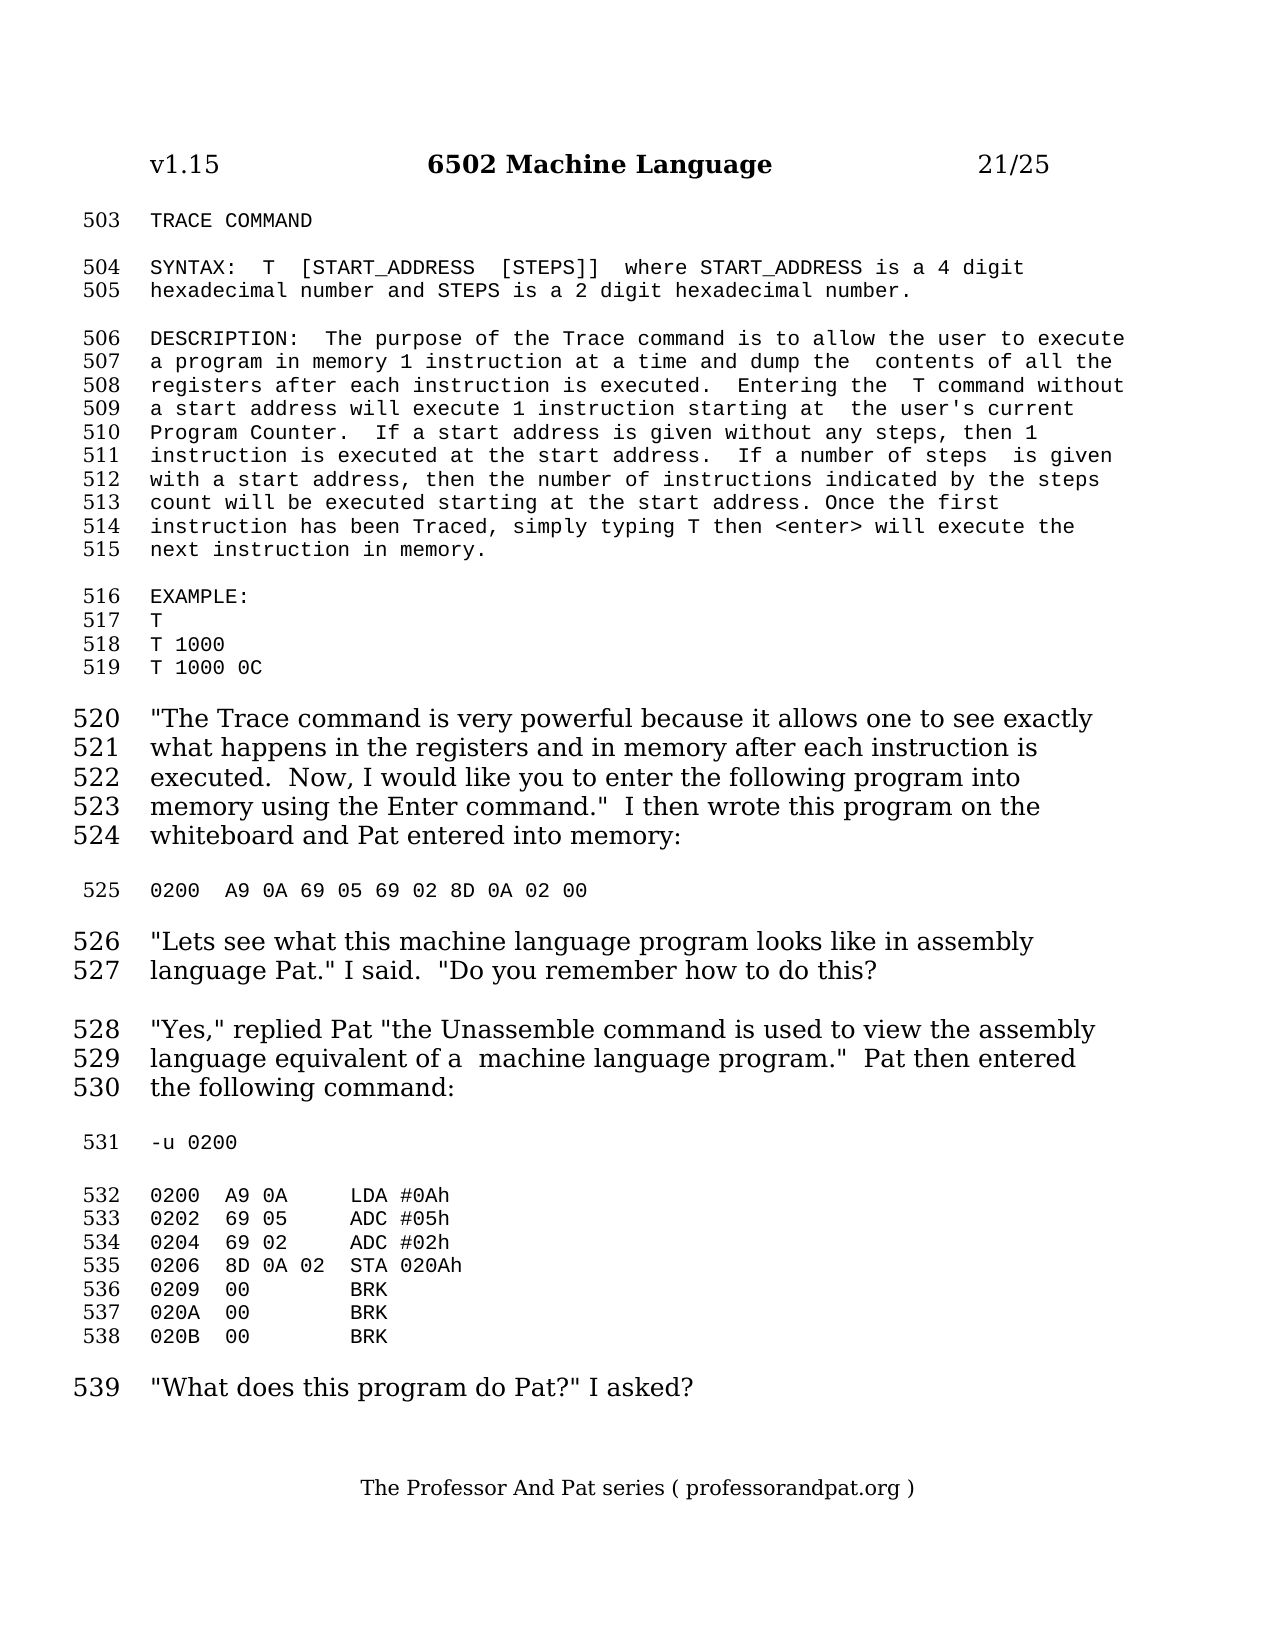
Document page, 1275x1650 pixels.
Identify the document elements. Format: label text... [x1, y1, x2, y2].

text 0202 69 05 ADC #05h [150, 1208, 1125, 1232]
text 020A 00 BRK [150, 1302, 1125, 1326]
text "What does this program do Pat?" I asked? [150, 1373, 1125, 1402]
text 0206 8D 0A 02 STA 020Ah [150, 1255, 1125, 1279]
text T 1000 [150, 634, 1125, 657]
text 0204 69 02 ADC #02h [150, 1232, 1125, 1255]
text T 1000 0C [150, 657, 1125, 681]
text 0200 A9 0A 69 05 69 02 8D 0A 02 00 [150, 880, 1125, 903]
text SYNTAX: T [START_ADDRESS [STEPS]] where START_ADDRESS is a 4 digit hexadecimal number and STEPS is a 2 digit hexadecimal number. [150, 257, 1125, 304]
text TRACE COMMAND [150, 210, 1125, 233]
text "Lets see what this machine language program looks like in assembly language Pat." I said. "Do you remember how to do this? [150, 927, 1125, 986]
text DESCRIPTION: The purpose of the Trace command is to allow the user to execute a program in memory 1 instruction at a time and dump the contents of all the registers after each instruction is executed. Entering the T command without a start address will execute 1 instruction starting at the user's current Program Counter. If a start address is given without any steps, then 1 instruction is executed at the start address. If a number of steps is given with a start address, then the number of instructions indicated by the steps count will be executed starting at the start address. Once the first instruction has been Traced, simply typing T then <enter> will execute the next instruction in memory. [150, 328, 1125, 563]
text EXAMPLE: [150, 587, 1125, 610]
text T [150, 610, 1125, 634]
text -u 0200 [150, 1132, 1125, 1156]
text 0209 00 BRK [150, 1279, 1125, 1302]
text 020B 00 BRK [150, 1326, 1125, 1349]
text "Yes," replied Pat "the Unassemble command is used to view the assembly language equivalent of a machine language program." Pat then entered the following command: [150, 1015, 1125, 1103]
text 0200 A9 0A LDA #0Ah [150, 1185, 1125, 1208]
text "The Trace command is very powerful because it allows one to see exactly what happens in the registers and in memory after each instruction is executed. Now, I would like you to enter the following program into memory using the Enter command." I then wrote this program on the whiteboard and Pat entered into memory: [150, 704, 1125, 851]
